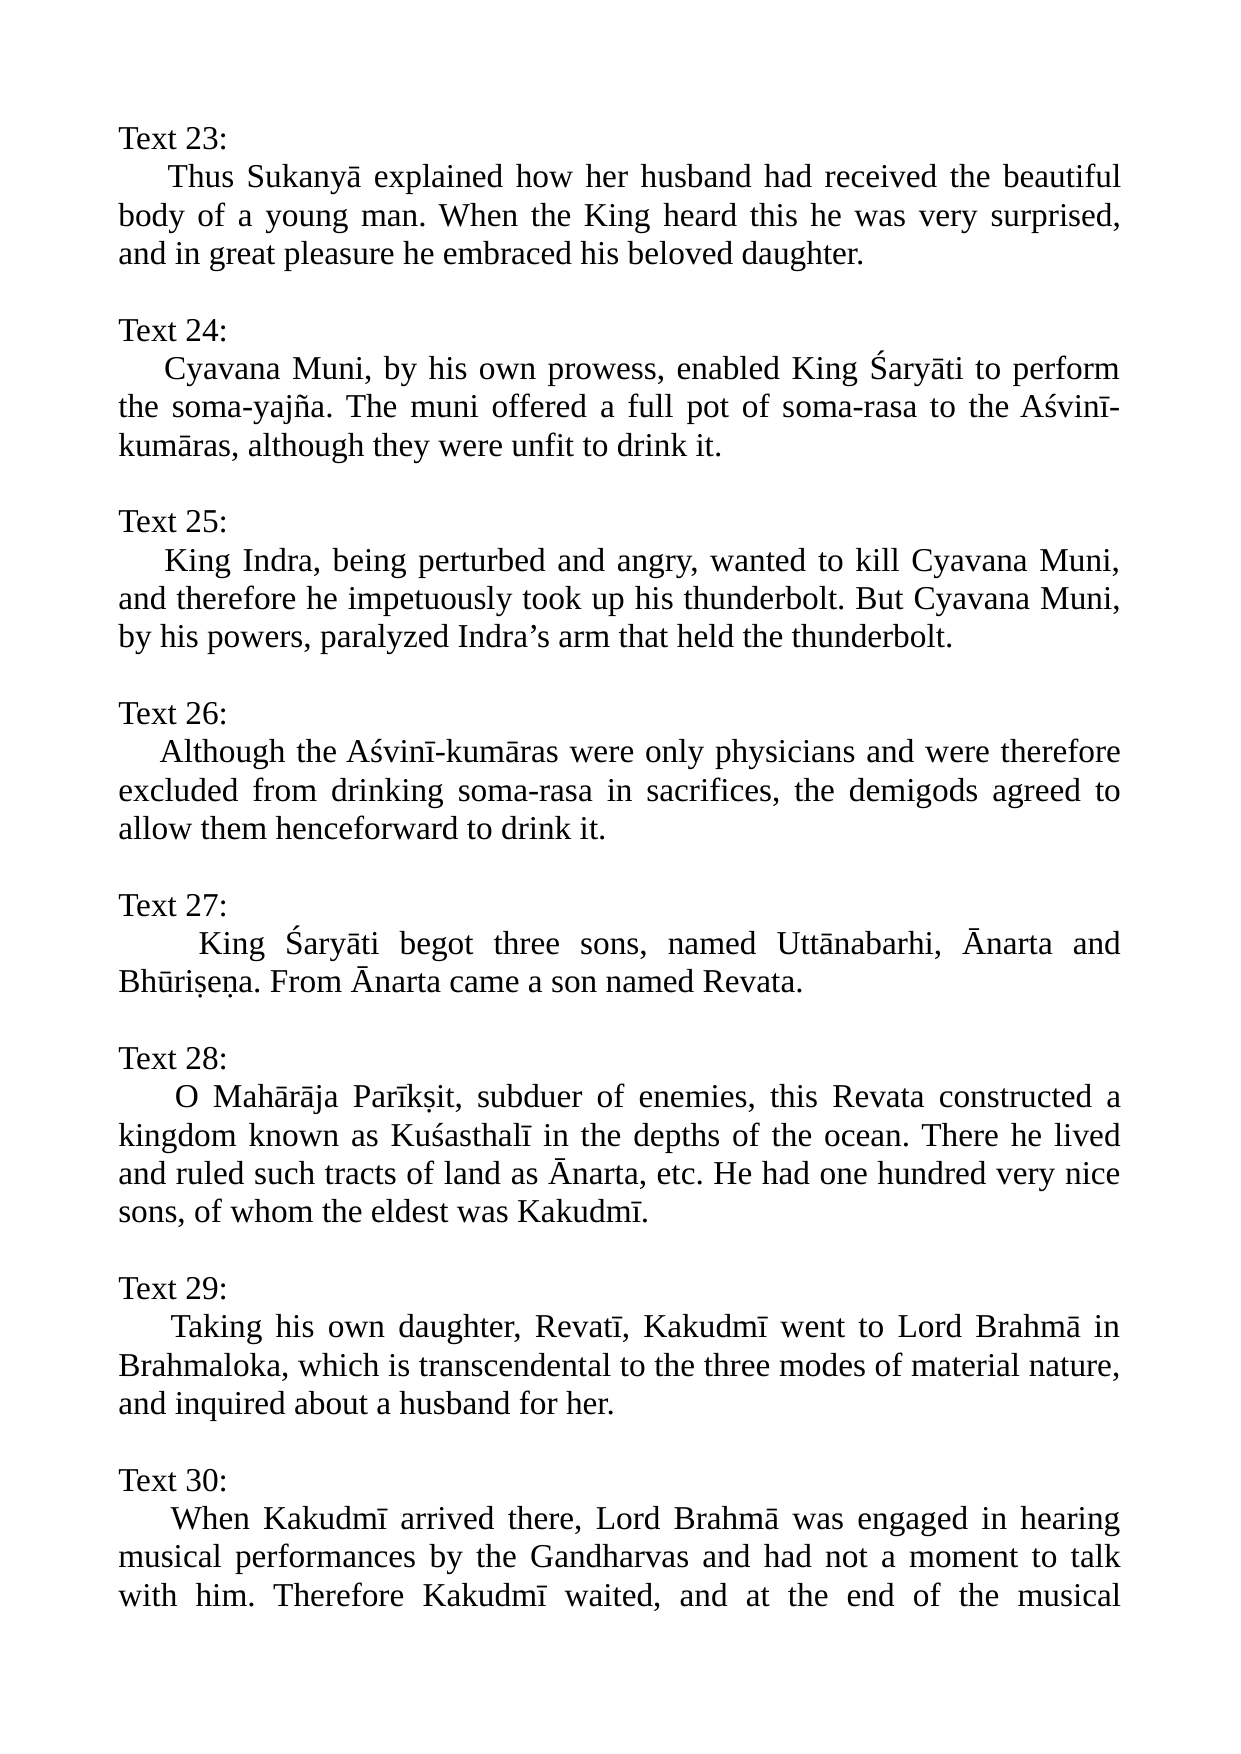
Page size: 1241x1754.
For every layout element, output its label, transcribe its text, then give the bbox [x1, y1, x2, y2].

text Although the Aśvinī-kumāras were only physicians and were therefore excluded from drinking soma-rasa in sacrifices, the demigods agreed to allow them henceforward to drink it. [118, 731, 1122, 846]
text Text 25: [118, 501, 1122, 540]
text Cyavana Muni, by his own prowess, enabled King Śaryāti to perform the soma-yajña. The muni offered a full pot of soma-rasa to the Aśvinī-kumāras, although they were unfit to drink it. [118, 348, 1122, 463]
text Text 24: [118, 310, 1122, 348]
text Text 26: [118, 693, 1122, 731]
text Taking his own daughter, Revatī, Kakudmī went to Lord Brahmā in Brahmaloka, which is transcendental to the three modes of material nature, and inquired about a husband for her. [118, 1306, 1122, 1421]
text Text 29: [118, 1268, 1122, 1306]
text Text 23: [118, 118, 1122, 156]
text King Indra, being perturbed and angry, wanted to kill Cyavana Muni, and therefore he impetuously took up his thunderbolt. But Cyavana Muni, by his powers, paralyzed Indra’s arm that held the thunderbolt. [118, 540, 1122, 655]
text Text 27: [118, 885, 1122, 923]
text Thus Sukanyā explained how her husband had received the beautiful body of a young man. When the King heard this he was very surprised, and in great pleasure he embraced his beloved daughter. [118, 156, 1122, 271]
text Text 30: [118, 1460, 1122, 1498]
text When Kakudmī arrived there, Lord Brahmā was engaged in hearing musical performances by the Gandharvas and had not a moment to talk with him. Therefore Kakudmī waited, and at the end of the musical [118, 1498, 1122, 1613]
text King Śaryāti begot three sons, named Uttānabarhi, Ānarta and Bhūriṣeṇa. From Ānarta came a son named Revata. [118, 923, 1122, 1000]
text Text 28: [118, 1038, 1122, 1076]
text O Mahārāja Parīkṣit, subduer of enemies, this Revata constructed a kingdom known as Kuśasthalī in the depths of the ocean. There he lived and ruled such tracts of land as Ānarta, etc. He had one hundred very nice sons, of whom the eldest was Kakudmī. [118, 1076, 1122, 1230]
